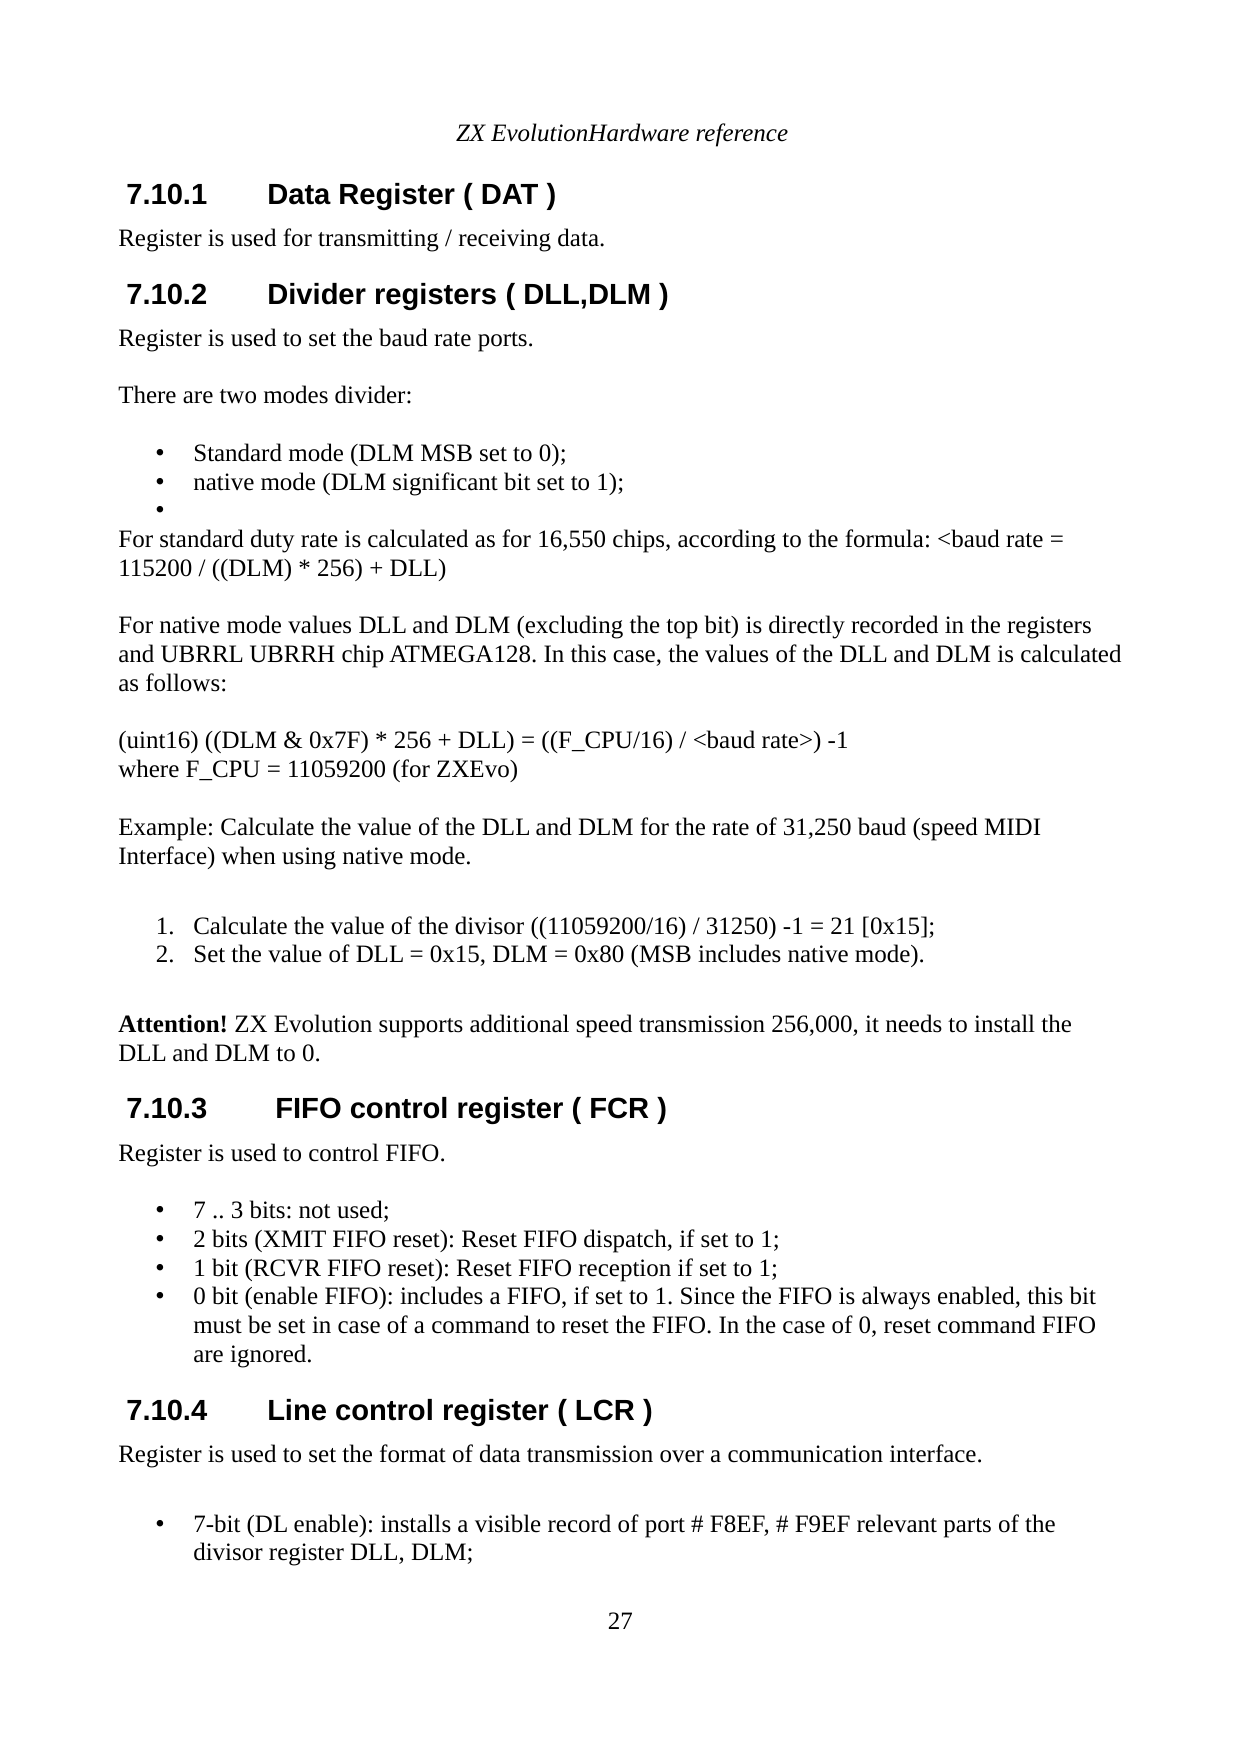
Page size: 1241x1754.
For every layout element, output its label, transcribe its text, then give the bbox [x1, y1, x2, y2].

text For native mode values ​​DLL and DLM (excluding the top bit) is directly recorded in the registers and UBRRL UBRRH chip ATMEGA128. In this case, the values ​​of the DLL and DLM is calculated as follows: [118, 610, 1122, 697]
text There are two modes divider: [118, 352, 1122, 409]
subtitle Data Register ( DAT ) [118, 177, 1122, 211]
list 7-bit (DL enable): installs a visible record of port # F8EF, # F9EF relevant parts of the divisor register DLL, DLM; [156, 1509, 1122, 1566]
list Set the value of DLL = 0x15, DLM = 0x80 (MSB includes native mode). [156, 939, 1122, 968]
list 1 bit (RCVR FIFO reset): Reset FIFO reception if set to 1; [156, 1253, 1122, 1281]
list 2 bits (XMIT FIFO reset): Reset FIFO dispatch, if set to 1; [156, 1224, 1122, 1253]
subtitle FIFO control register ( FCR ) [118, 1092, 1122, 1125]
text Register is used to set the format of data transmission over a communication interface. [118, 1439, 1122, 1467]
text Example: Calculate the value of the DLL and DLM for the rate of 31,250 baud (speed MIDI Interface) when using native mode. [118, 812, 1122, 870]
text For standard duty rate is calculated as for 16,550 chips, according to the formula: <baud rate = 115200 / ((DLM) * 256) + DLL) [118, 524, 1122, 582]
text Attention! ZX Evolution supports additional speed transmission 256,000, it needs to install the DLL and DLM to 0. [118, 1009, 1122, 1067]
subtitle Divider registers ( DLL,DLM ) [118, 277, 1122, 310]
text (uint16) ((DLM & 0x7F) * 256 + DLL) = ((F_CPU/16) / <baud rate>) -1 where F_CPU = 11059200 (for ZXEvo) [118, 725, 1122, 783]
text Register is used for transmitting / receiving data. [118, 223, 1122, 252]
text Register is used to control FIFO. [118, 1138, 1122, 1166]
subtitle Line control register ( LCR ) [118, 1393, 1122, 1426]
list 0 bit (enable FIFO): includes a FIFO, if set to 1. Since the FIFO is always enabled, this bit must be set in case of a command to reset the FIFO. In the case of 0, reset command FIFO are ignored. [156, 1281, 1122, 1368]
list Standard mode (DLM MSB set to 0); [156, 438, 1122, 467]
list Calculate the value of the divisor ((11059200/16) / 31250) -1 = 21 [0x15]; [156, 911, 1122, 939]
text Register is used to set the baud rate ports. [118, 323, 1122, 352]
list native mode (DLM significant bit set to 1); [156, 467, 1122, 495]
list 7 .. 3 bits: not used; [156, 1195, 1122, 1224]
